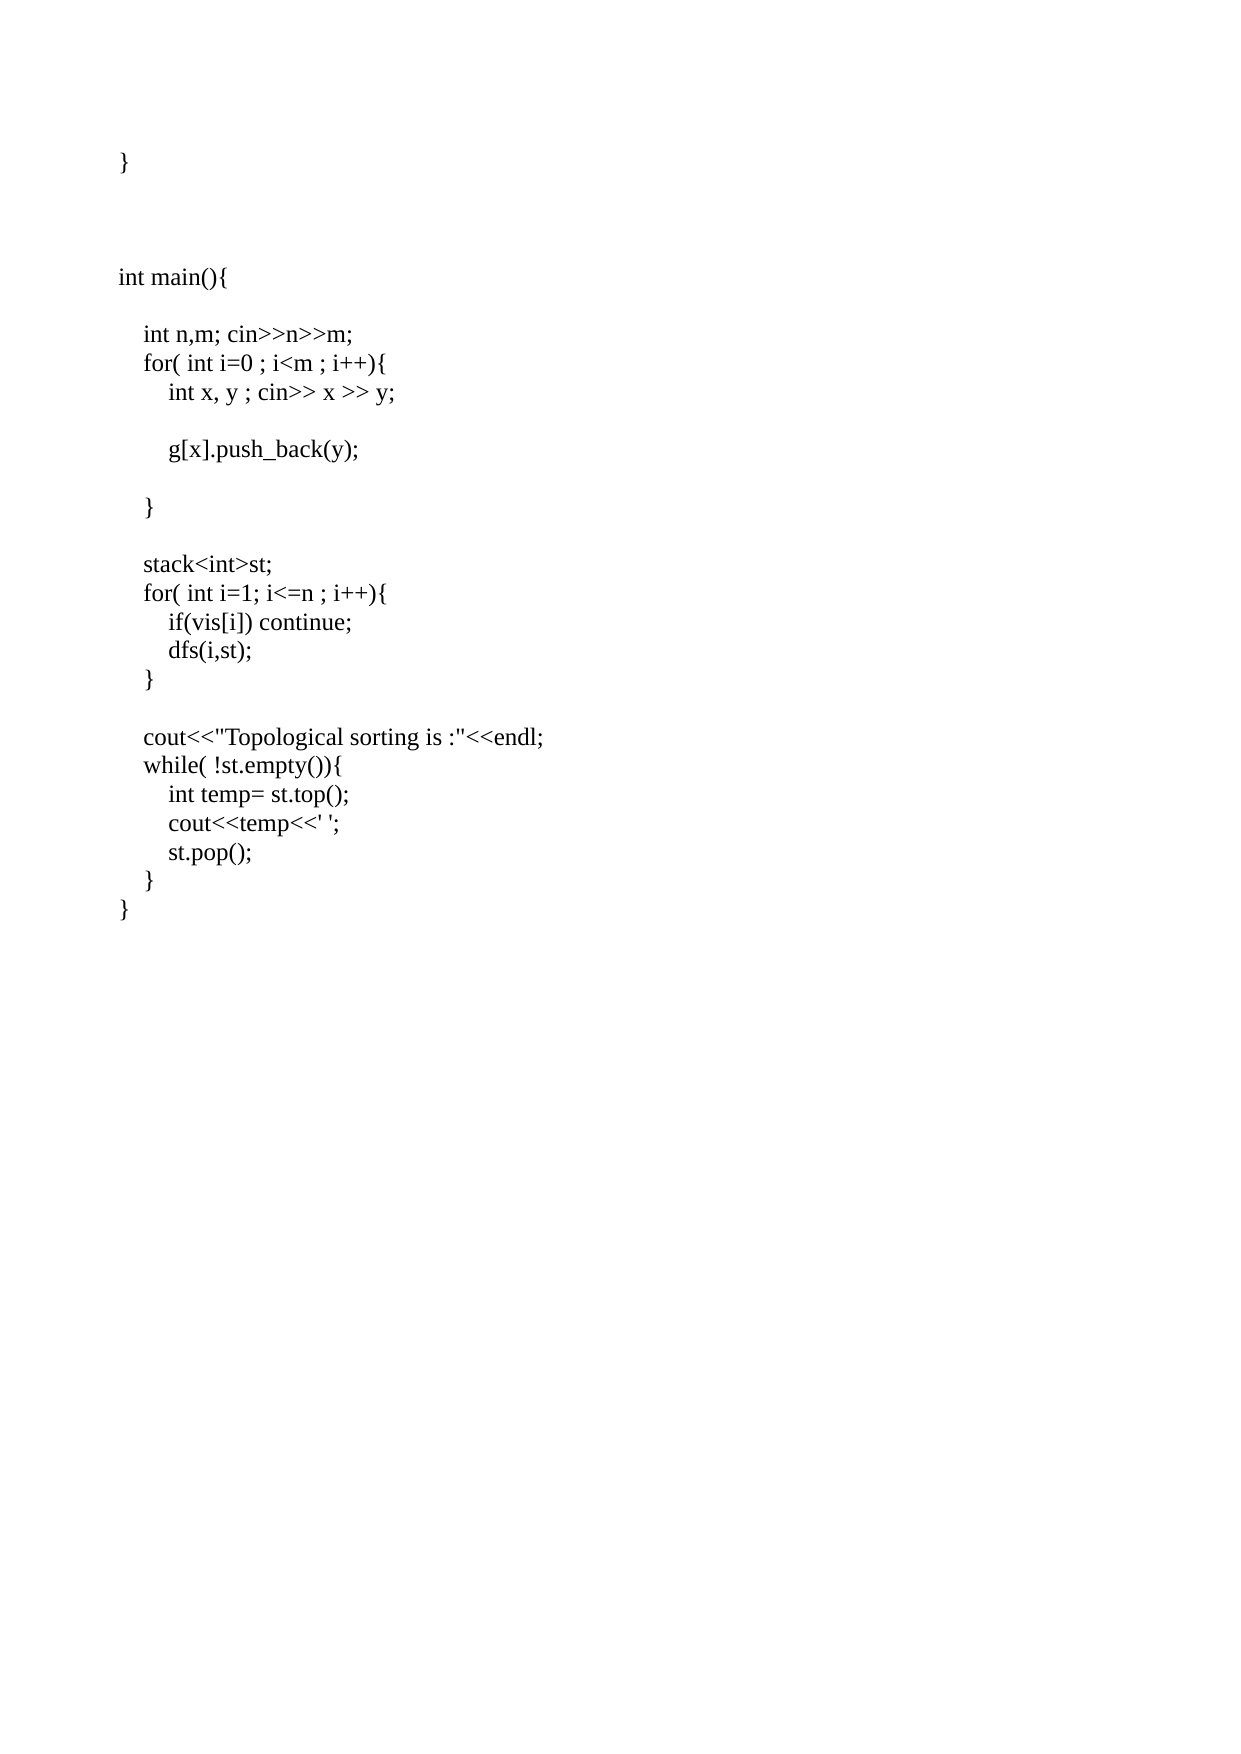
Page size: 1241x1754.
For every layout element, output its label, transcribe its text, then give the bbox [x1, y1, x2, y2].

text cout<<temp<<' '; [118, 808, 1122, 837]
text int temp= st.top(); [118, 779, 1122, 808]
text while( !st.empty()){ [118, 751, 1122, 779]
text g[x].push_back(y); [118, 434, 1122, 463]
text } [118, 866, 1122, 894]
text st.pop(); [118, 837, 1122, 866]
text } [118, 894, 1122, 923]
text int n,m; cin>>n>>m; [118, 319, 1122, 348]
text } [118, 147, 1122, 176]
text if(vis[i]) continue; [118, 607, 1122, 636]
text cout<<"Topological sorting is :"<<endl; [118, 722, 1122, 751]
text int x, y ; cin>> x >> y; [118, 377, 1122, 406]
text int main(){ [118, 262, 1122, 291]
text for( int i=0 ; i<m ; i++){ [118, 348, 1122, 377]
text stack<int>st; [118, 549, 1122, 578]
text } [118, 664, 1122, 693]
text for( int i=1; i<=n ; i++){ [118, 578, 1122, 607]
text } [118, 492, 1122, 521]
text dfs(i,st); [118, 636, 1122, 664]
